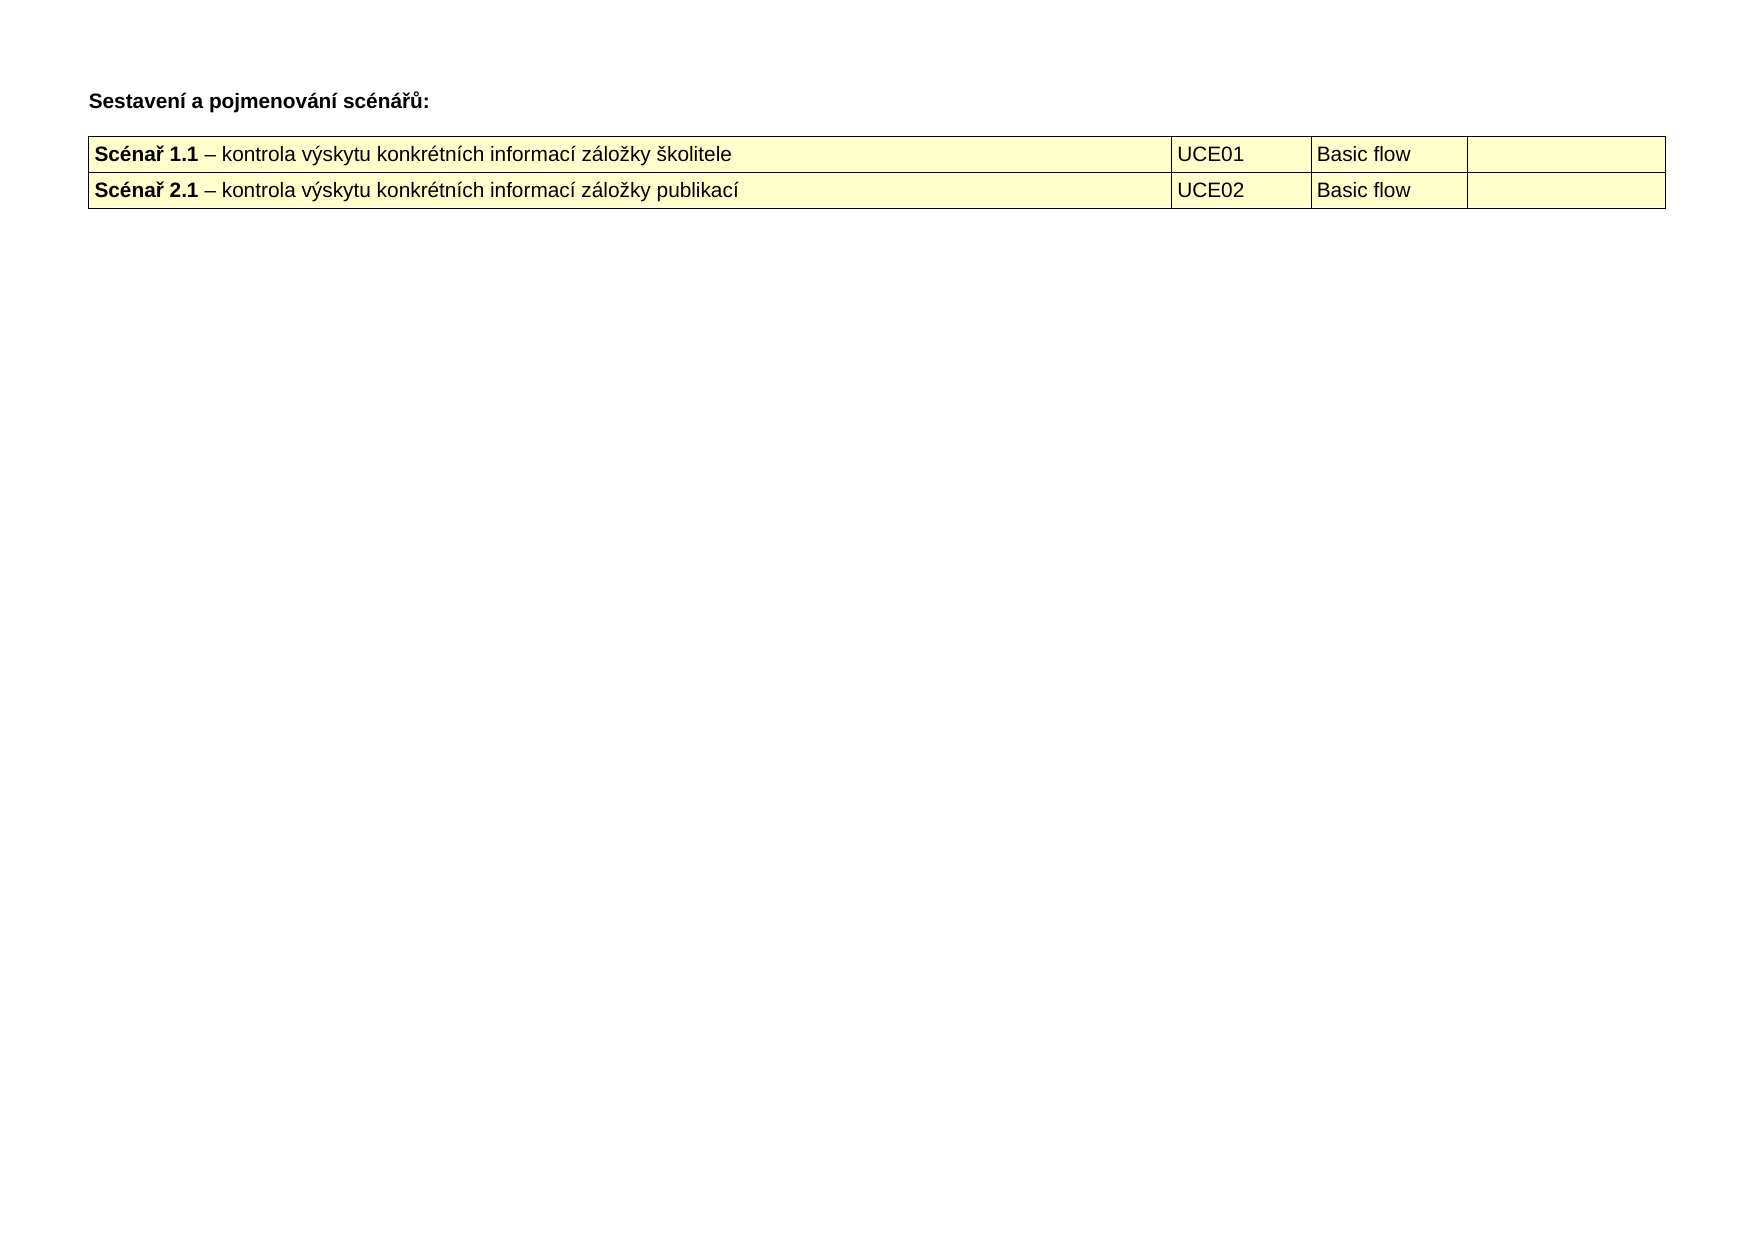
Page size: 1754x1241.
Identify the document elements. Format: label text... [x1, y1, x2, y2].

table_cell [1468, 173, 1665, 207]
text Sestavení a pojmenování scénářů: [88, 88, 1665, 112]
table_cell Basic flow [1312, 173, 1467, 207]
table_header Basic flow [1312, 137, 1467, 172]
table_header UCE01 [1172, 137, 1311, 172]
table_cell UCE02 [1172, 173, 1311, 207]
table_cell Scénař 2.1 – kontrola výskytu konkrétních informací záložky publikací [89, 173, 1171, 207]
table_header [1468, 137, 1665, 172]
table_header Scénař 1.1 – kontrola výskytu konkrétních informací záložky školitele [89, 137, 1171, 172]
